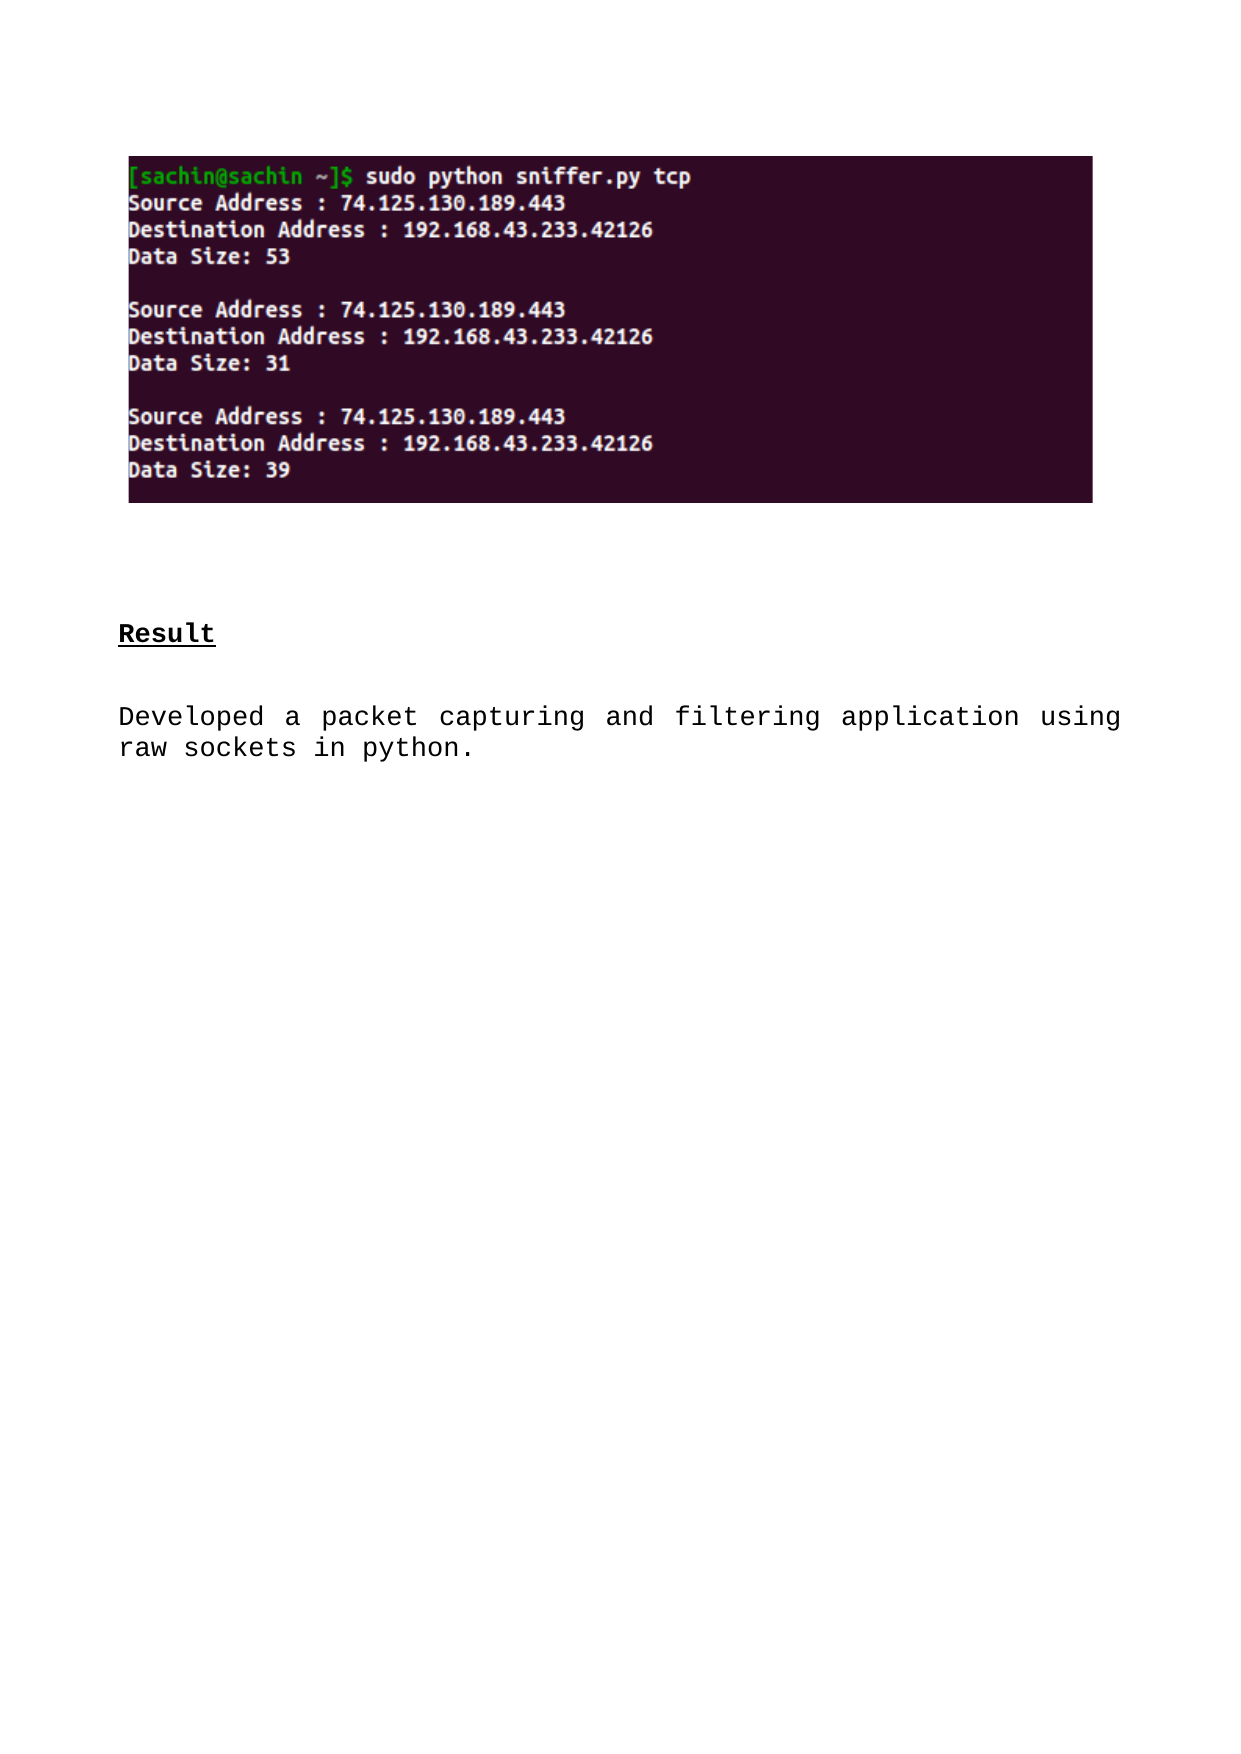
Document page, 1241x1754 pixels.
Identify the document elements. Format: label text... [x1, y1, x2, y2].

picture [128, 156, 1093, 503]
text Result [118, 620, 1122, 651]
text Developed a packet capturing and filtering application using raw sockets in python. [118, 703, 1122, 764]
